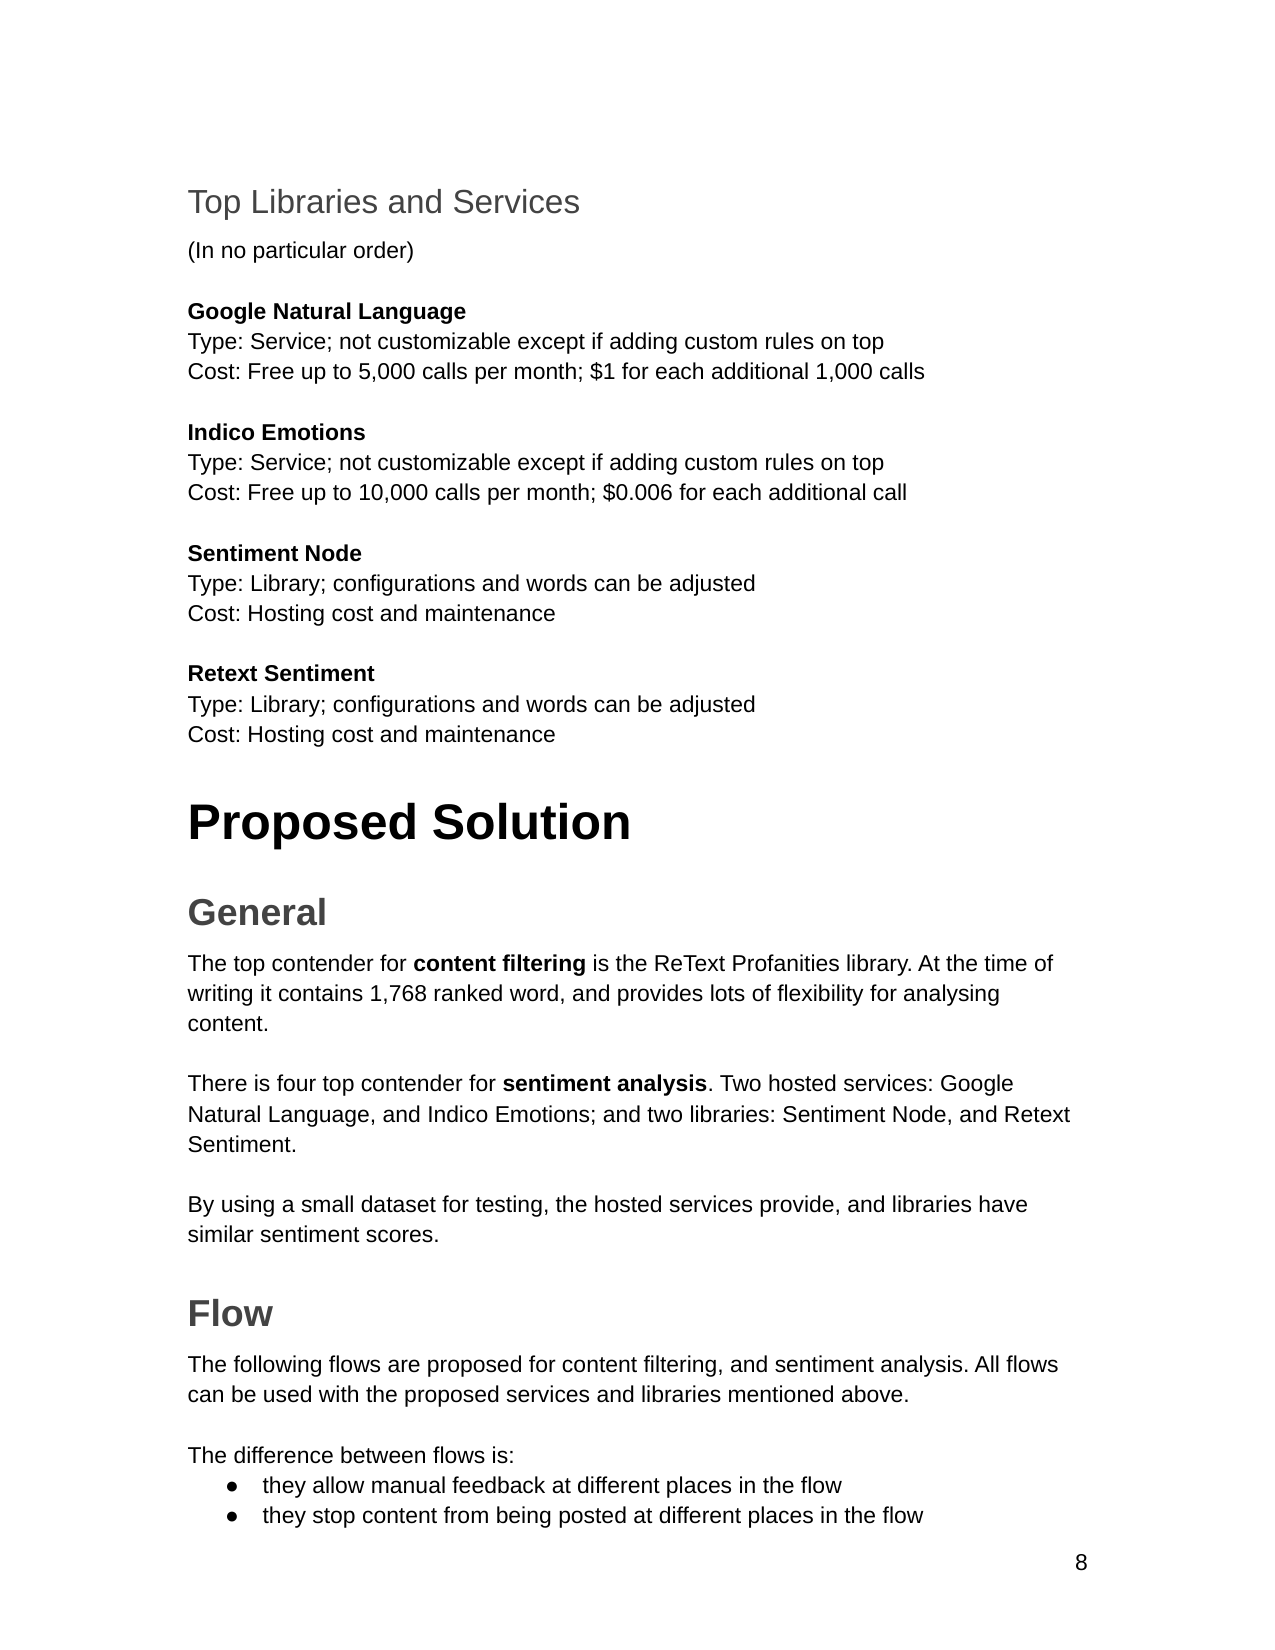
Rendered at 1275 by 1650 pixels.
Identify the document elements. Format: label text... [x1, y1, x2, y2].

text (In no particular order) [187, 237, 1087, 264]
text Cost: Free up to 5,000 calls per month; $1 for each additional 1,000 calls [187, 358, 1087, 384]
text Type: Service; not customizable except if adding custom rules on top [187, 449, 1087, 475]
text Indico Emotions [187, 419, 1087, 445]
text By using a small dataset for testing, the hosted services provide, and libraries have similar sentiment scores. [187, 1191, 1087, 1248]
subtitle General [187, 890, 1087, 933]
text Retext Sentiment [187, 660, 1087, 687]
text Cost: Free up to 10,000 calls per month; $0.006 for each additional call [187, 479, 1087, 505]
subtitle Flow [187, 1291, 1087, 1334]
subtitle Top Libraries and Services [187, 182, 1087, 221]
text Type: Library; configurations and words can be adjusted [187, 691, 1087, 717]
text The top contender for content filtering is the ReText Profanities library. At the time of writing it contains 1,768 ranked word, and provides lots of flexibility for analysing content. [187, 949, 1087, 1036]
subtitle Proposed Solution [187, 793, 1087, 850]
list they allow manual feedback at different places in the flow [225, 1472, 1087, 1498]
text The difference between flows is: [187, 1442, 1087, 1468]
text Type: Service; not customizable except if adding custom rules on top [187, 328, 1087, 354]
text There is four top contender for sentiment analysis. Two hosted services: Google Natural Language, and Indico Emotions; and two libraries: Sentiment Node, and Retext Sentiment. [187, 1070, 1087, 1157]
text Google Natural Language [187, 298, 1087, 324]
text Type: Library; configurations and words can be adjusted [187, 570, 1087, 596]
text Cost: Hosting cost and maintenance [187, 721, 1087, 747]
text Sentiment Node [187, 539, 1087, 566]
text Cost: Hosting cost and maintenance [187, 600, 1087, 626]
list they stop content from being posted at different places in the flow [225, 1502, 1087, 1528]
text The following flows are proposed for content filtering, and sentiment analysis. All flows can be used with the proposed services and libraries mentioned above. [187, 1351, 1087, 1407]
